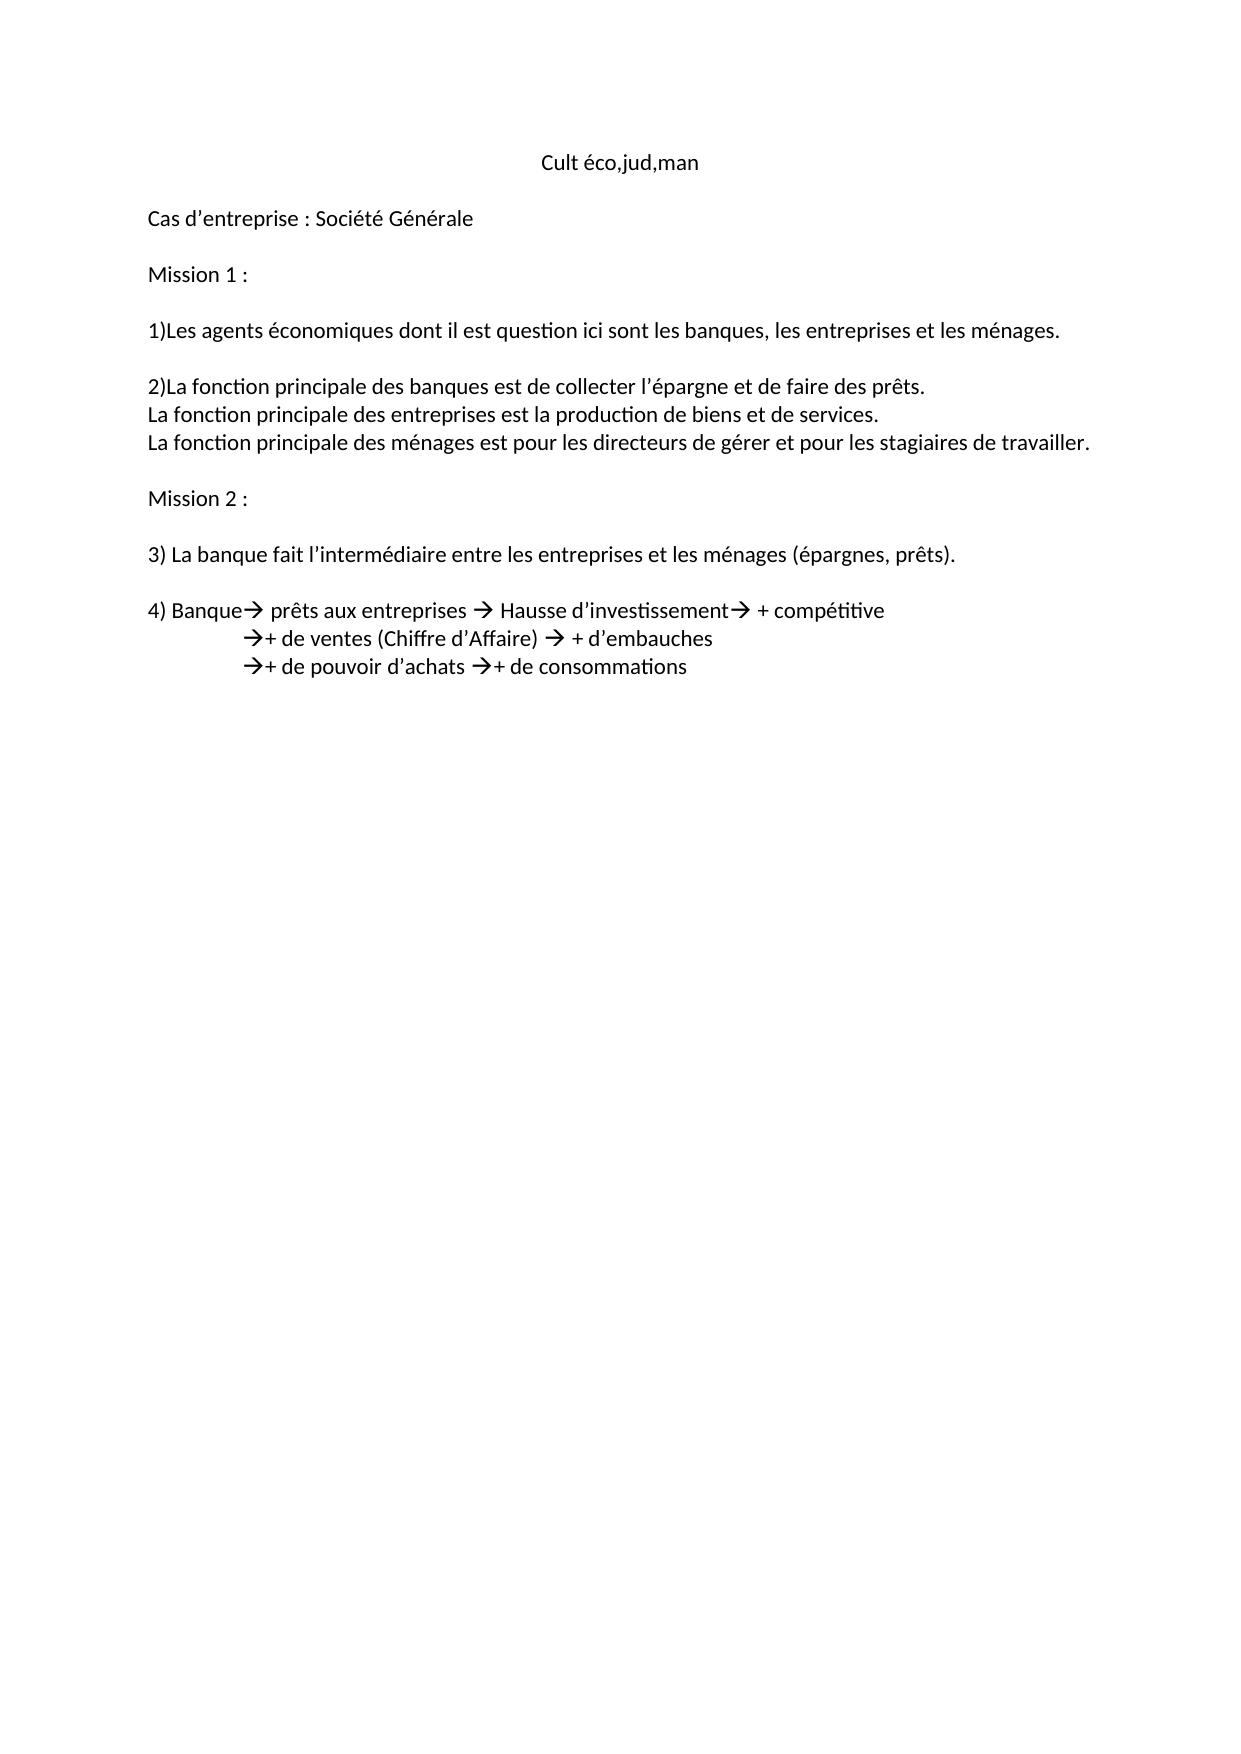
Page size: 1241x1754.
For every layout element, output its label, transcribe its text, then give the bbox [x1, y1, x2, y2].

text 2)La fonction principale des banques est de collecter l’épargne et de faire des prêts. [148, 372, 1093, 400]
text 1)Les agents économiques dont il est question ici sont les banques, les entreprises et les ménages. [148, 316, 1093, 344]
text Cas d’entreprise : Société Générale [148, 204, 1093, 232]
text Mission 2 : [148, 484, 1093, 512]
text La fonction principale des entreprises est la production de biens et de services. [148, 400, 1093, 428]
text Mission 1 : [148, 260, 1093, 288]
text Cult éco,jud,man [148, 148, 1093, 176]
text La fonction principale des ménages est pour les directeurs de gérer et pour les stagiaires de travailler. [148, 428, 1093, 456]
text 4) Banque prêts aux entreprises  Hausse d’investissement + compétitive [148, 596, 1093, 624]
text + de ventes (Chiffre d’Affaire)  + d’embauches [148, 624, 1093, 652]
text 3) La banque fait l’intermédiaire entre les entreprises et les ménages (épargnes, prêts). [148, 540, 1093, 568]
text + de pouvoir d’achats + de consommations [148, 652, 1093, 680]
